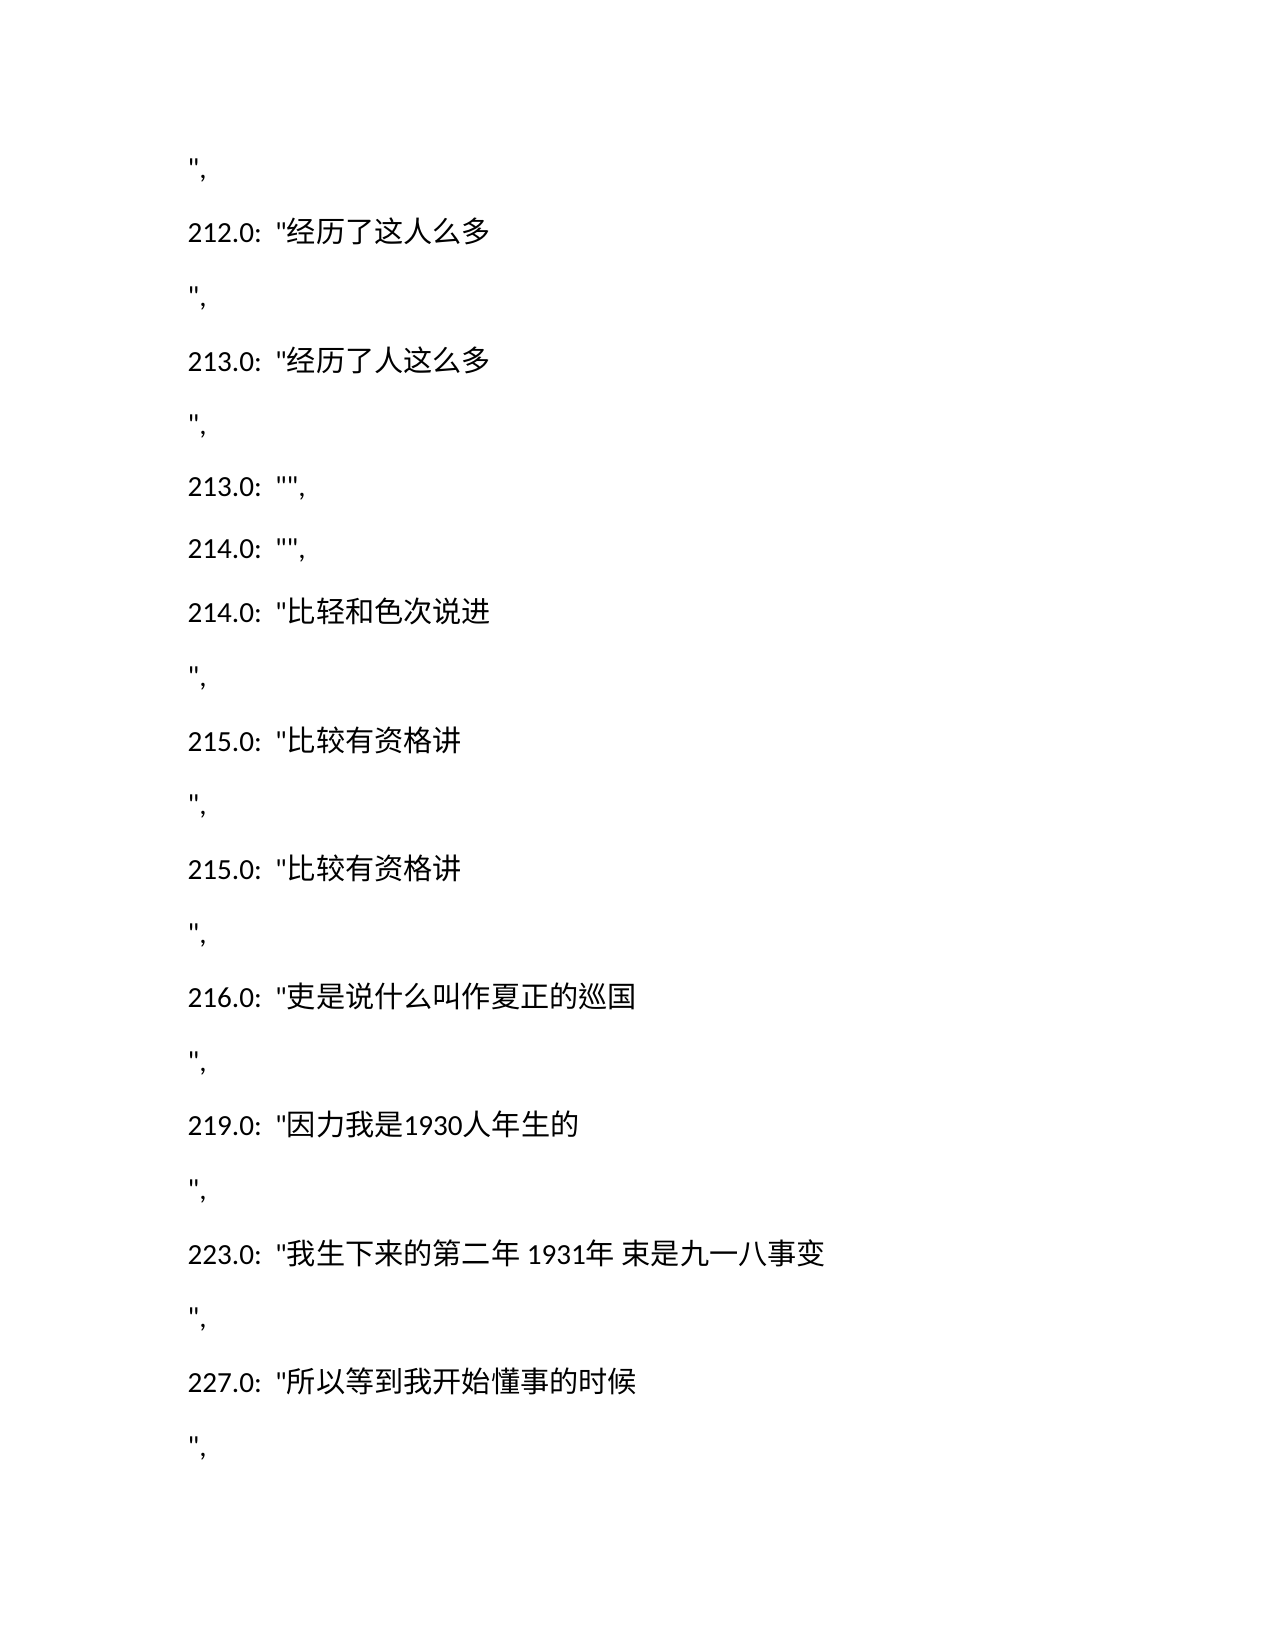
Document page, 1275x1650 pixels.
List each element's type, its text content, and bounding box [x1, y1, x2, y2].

text 215.0: "比较有资格讲 [187, 848, 1087, 888]
text ", [187, 406, 1087, 442]
text ", [187, 1171, 1087, 1207]
text 219.0: "因力我是1930人年生的 [187, 1105, 1087, 1144]
text 227.0: "所以等到我开始懂事的时候 [187, 1361, 1087, 1401]
text 214.0: "", [187, 530, 1087, 566]
text ", [187, 278, 1087, 314]
text 215.0: "比较有资格讲 [187, 720, 1087, 760]
text 214.0: "比轻和色次说进 [187, 592, 1087, 631]
text 223.0: "我生下来的第二年 1931年 束是九一八事变 [187, 1233, 1087, 1273]
text ", [187, 1299, 1087, 1335]
text 213.0: "经历了人这么多 [187, 340, 1087, 380]
text 216.0: "吏是说什么叫作夏正的巡国 [187, 976, 1087, 1016]
text 212.0: "经历了这人么多 [187, 212, 1087, 251]
text 213.0: "", [187, 468, 1087, 504]
text ", [187, 658, 1087, 694]
text ", [187, 915, 1087, 950]
text ", [187, 150, 1087, 186]
text ", [187, 786, 1087, 822]
text ", [187, 1043, 1087, 1078]
text ", [187, 1428, 1087, 1463]
